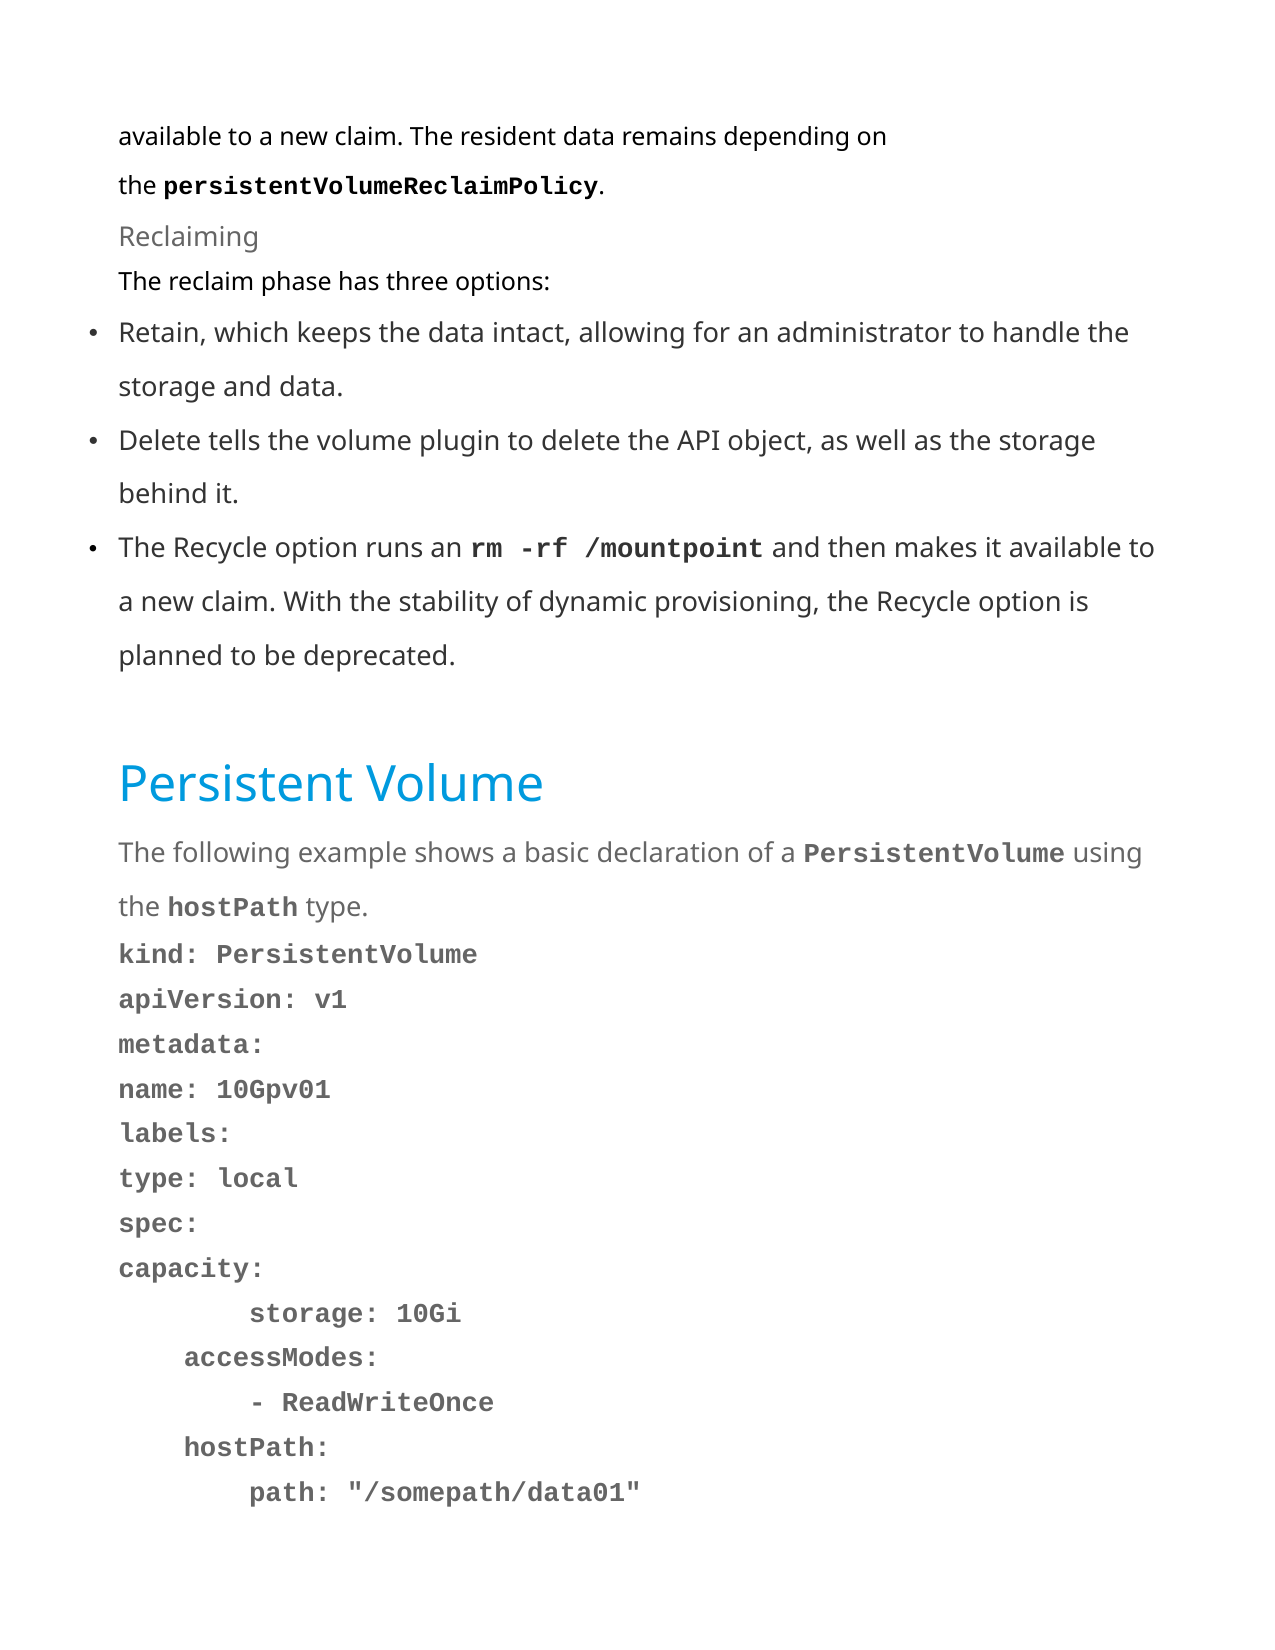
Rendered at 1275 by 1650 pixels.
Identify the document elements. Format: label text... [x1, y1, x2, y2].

text Reclaiming [118, 217, 1157, 254]
text kind: PersistentVolume apiVersion: v1 metadata: name: 10Gpv01 labels: type: local spec: capacity: storage: 10Gi accessModes: - ReadWriteOnce hostPath: path: "/somepath/data01" [118, 941, 1157, 1509]
list Retain, which keeps the data intact, allowing for an administrator to handle the storage and data. [118, 313, 1157, 404]
list The Recycle option runs an rm -rf /mountpoint and then makes it available to a new claim. With the stability of dynamic provisioning, the Recycle option is planned to be deprecated. [118, 528, 1157, 673]
text The following example shows a basic declaration of a PersistentVolume using the hostPath type. [118, 833, 1157, 924]
text available to a new claim. The resident data remains depending on the persistentVolumeReclaimPolicy. [118, 118, 1157, 202]
subtitle Persistent Volume [118, 748, 1157, 816]
text The reclaim phase has three options: [118, 264, 1157, 298]
list Delete tells the volume plugin to delete the API object, as well as the storage behind it. [118, 421, 1157, 512]
